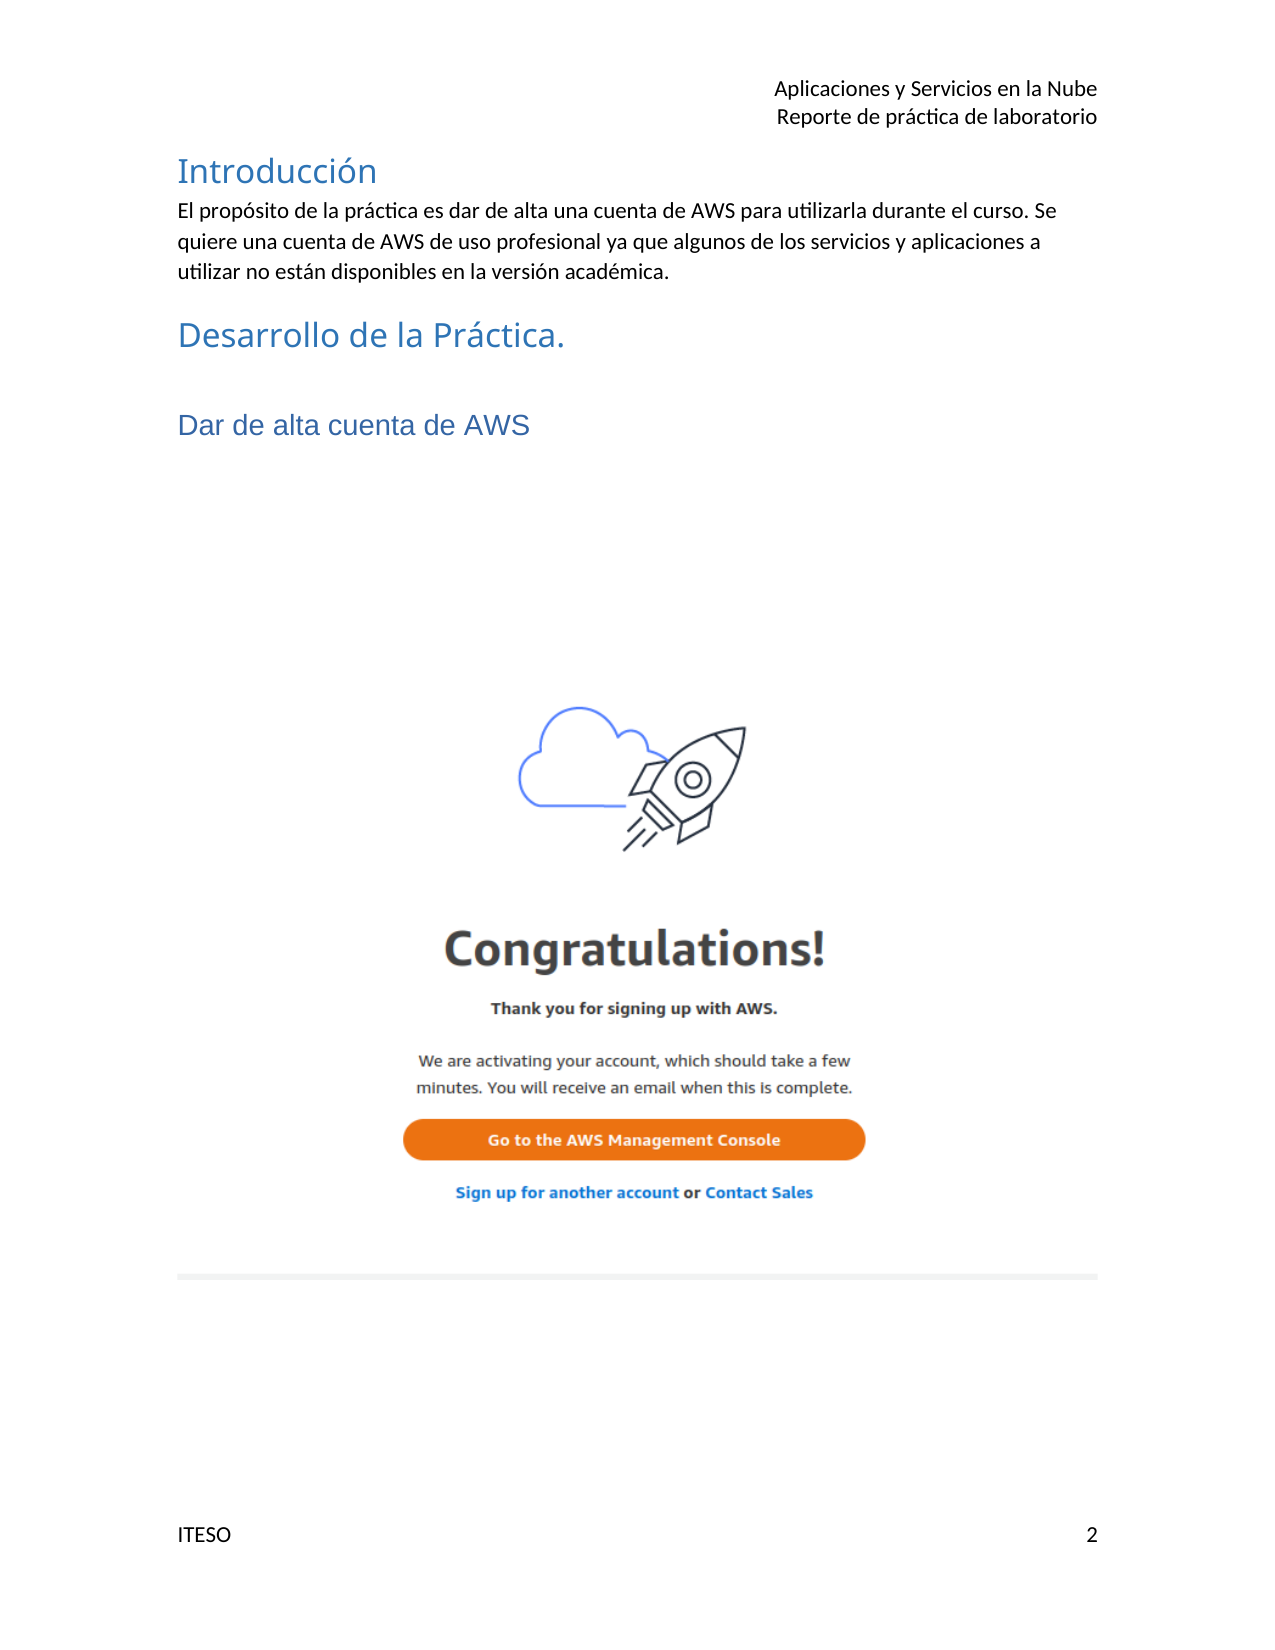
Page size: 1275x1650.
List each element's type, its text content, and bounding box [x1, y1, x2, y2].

subtitle Desarrollo de la Práctica. [177, 312, 1098, 358]
text El propósito de la práctica es dar de alta una cuenta de AWS para utilizarla durante el curso. Se quiere una cuenta de AWS de uso profesional ya que algunos de los servicios y aplicaciones a utilizar no están disponibles en la versión académica. [177, 197, 1098, 285]
subtitle Dar de alta cuenta de AWS [177, 408, 1098, 442]
picture [177, 597, 1098, 1280]
subtitle Introducción [177, 148, 1098, 193]
